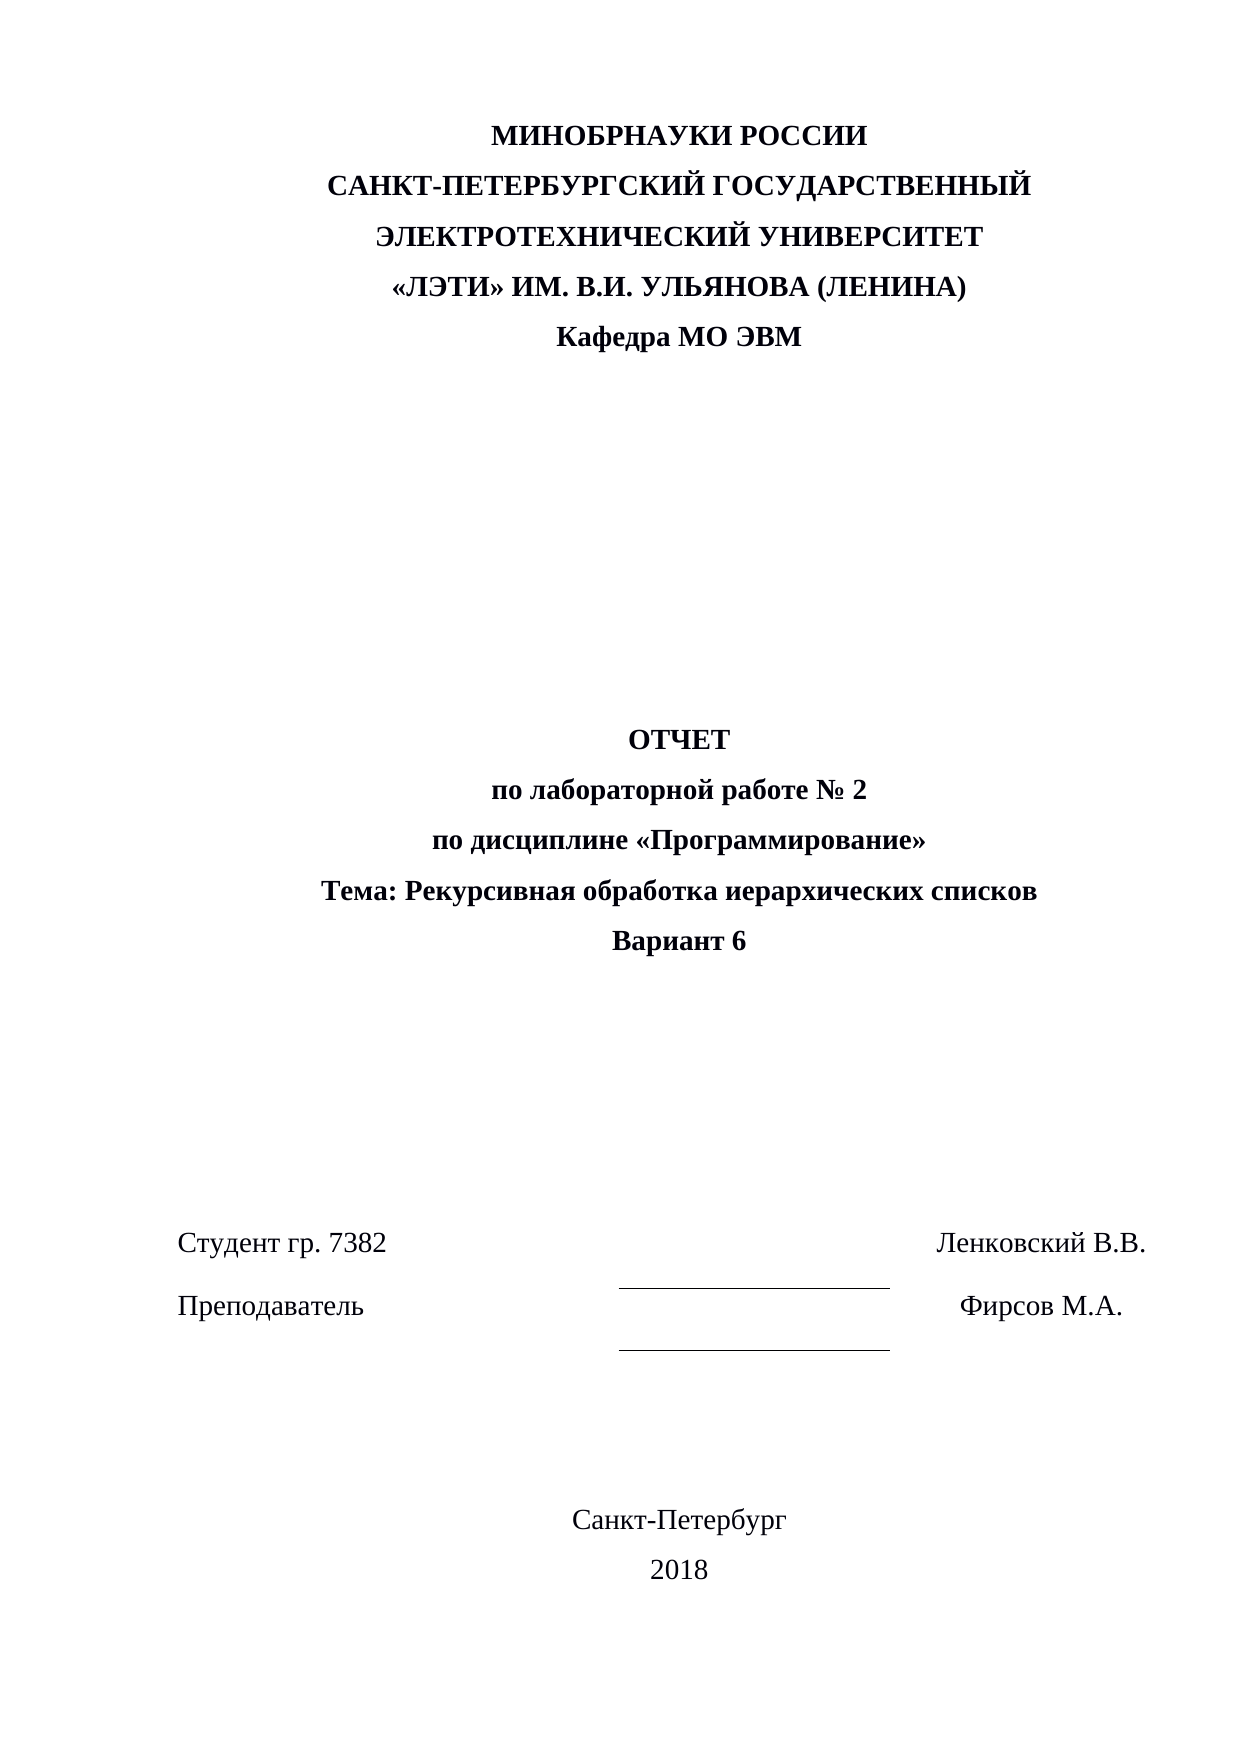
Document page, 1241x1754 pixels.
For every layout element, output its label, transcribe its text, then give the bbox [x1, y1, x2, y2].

text Тема: Рекурсивная обработка иерархических списков [177, 873, 1181, 906]
table_header [619, 1225, 890, 1287]
text по дисциплине «Программирование» [177, 822, 1181, 856]
table_cell [619, 1289, 890, 1350]
text Санкт-Петербург [177, 1502, 1181, 1536]
text ЭЛЕКТРОТЕХНИЧЕСКИЙ УНИВЕРСИТЕТ [177, 219, 1181, 252]
text «ЛЭТИ» ИМ. В.И. УЛЬЯНОВА (ЛЕНИНА) [177, 269, 1181, 303]
table_cell Преподаватель [166, 1288, 618, 1350]
text 2018 [177, 1552, 1181, 1586]
table_header Студент гр. 7382 [166, 1225, 618, 1287]
text ОТЧЕТ [177, 722, 1181, 755]
text Кафедра МО ЭВМ [177, 319, 1181, 353]
text САНКТ-ПЕТЕРБУРГСКИЙ ГОСУДАРСТВЕННЫЙ [177, 168, 1181, 202]
text МИНОБРНАУКИ РОССИИ [177, 118, 1181, 152]
text Вариант 6 [177, 923, 1181, 957]
table_header Ленковский В.В. [890, 1225, 1192, 1287]
table_cell Фирсов М.А. [890, 1288, 1192, 1350]
text по лабораторной работе № 2 [177, 772, 1181, 806]
